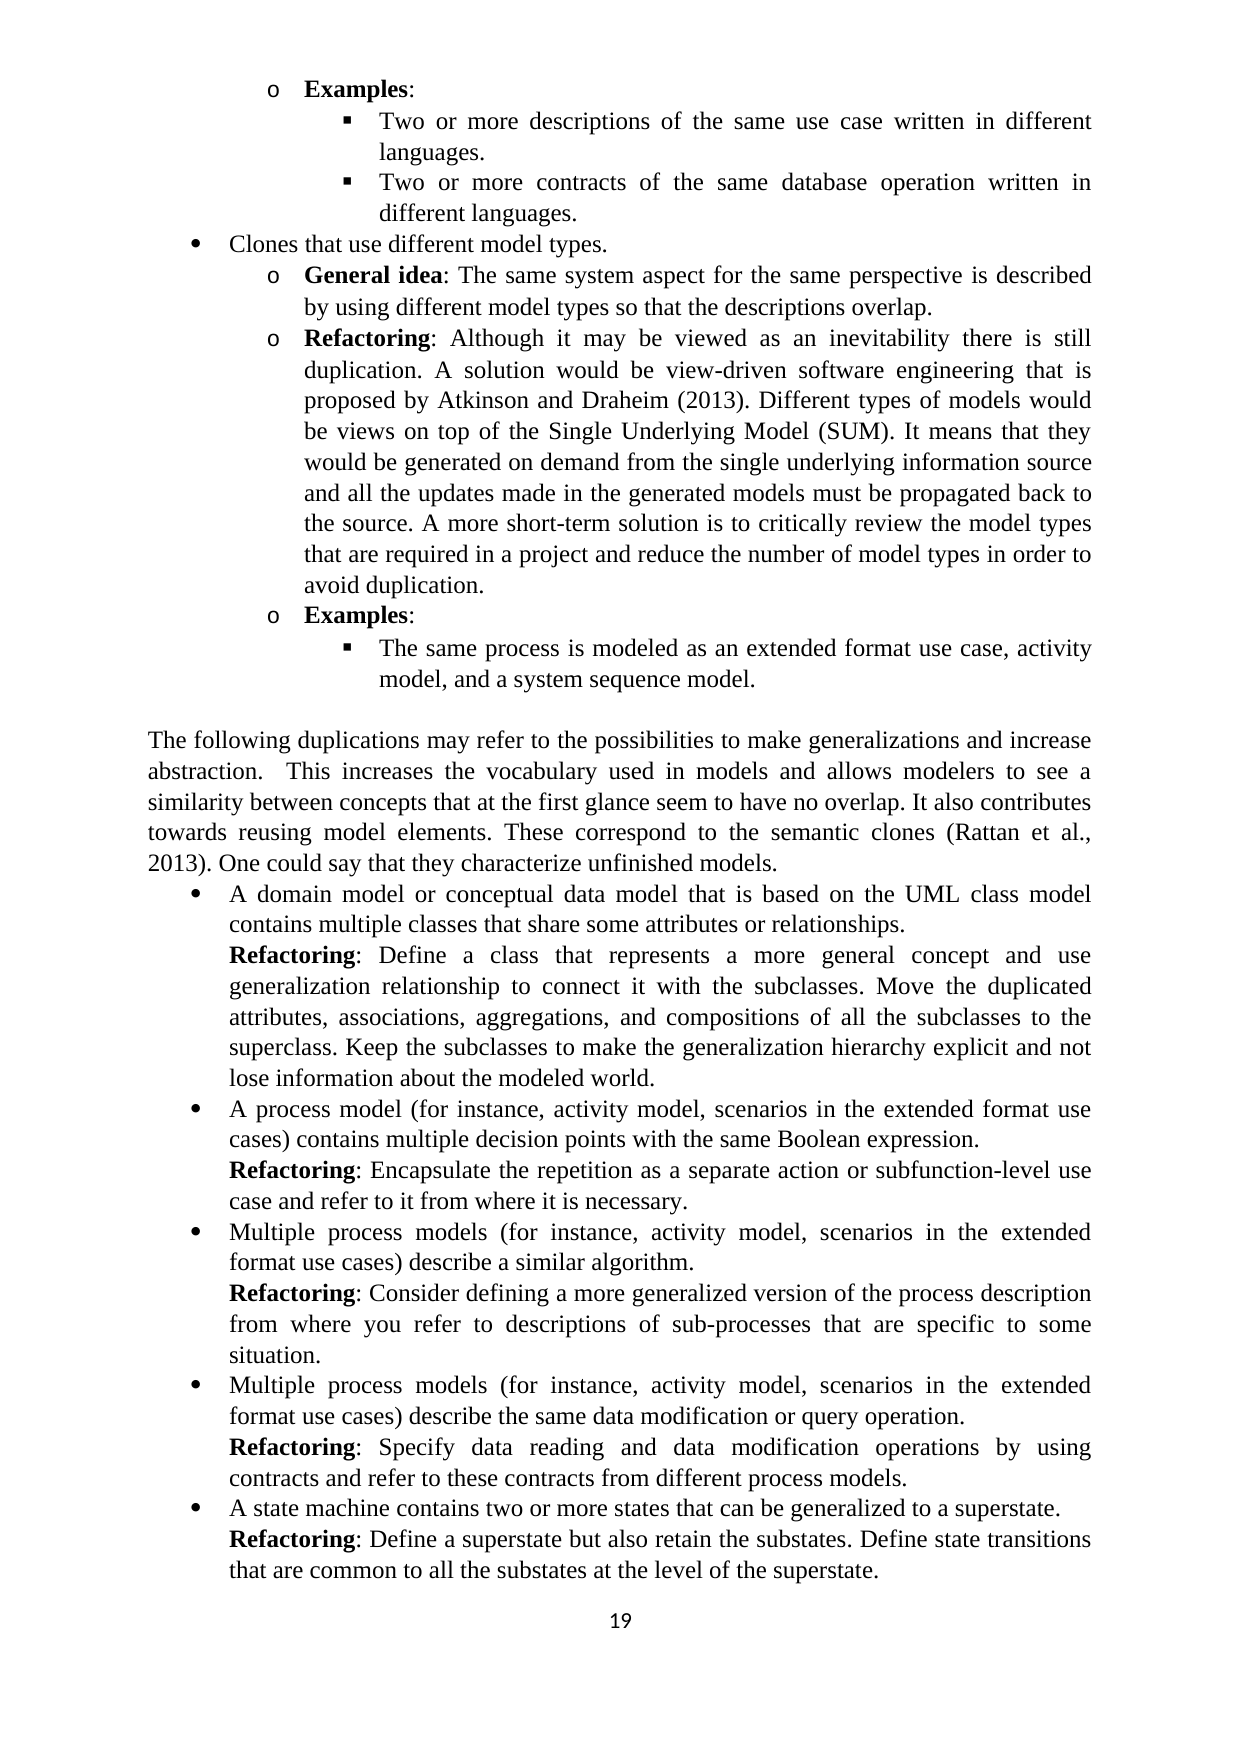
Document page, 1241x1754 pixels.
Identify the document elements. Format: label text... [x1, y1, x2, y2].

list Refactoring: Specify data reading and data modification operations by using contracts and refer to these contracts from different process models. [229, 1432, 1093, 1491]
list Examples: [266, 74, 1093, 104]
list Refactoring: Encapsulate the repetition as a separate action or subfunction-level use case and refer to it from where it is necessary. [229, 1155, 1093, 1215]
list A process model (for instance, activity model, scenarios in the extended format use cases) contains multiple decision points with the same Boolean expression. [191, 1094, 1093, 1153]
list Clones that use different model types. [191, 229, 1093, 258]
list General idea: The same system aspect for the same perspective is described by using different model types so that the descriptions overlap. [266, 260, 1093, 321]
list Refactoring: Define a class that represents a more general concept and use generalization relationship to connect it with the subclasses. Move the duplicated attributes, associations, aggregations, and compositions of all the subclasses to the superclass. Keep the subclasses to make the generalization hierarchy explicit and not lose information about the modeled world. [229, 940, 1093, 1092]
list A domain model or conceptual data model that is based on the UML class model contains multiple classes that share some attributes or relationships. [191, 879, 1093, 938]
list Multiple process models (for instance, activity model, scenarios in the extended format use cases) describe the same data modification or query operation. [191, 1370, 1093, 1430]
list Refactoring: Define a superstate but also retain the substates. Define state transitions that are common to all the substates at the level of the superstate. [229, 1524, 1093, 1583]
list Examples: [266, 601, 1093, 631]
list Refactoring: Consider defining a more generalized version of the process description from where you refer to descriptions of sub-processes that are specific to some situation. [229, 1278, 1093, 1368]
list Two or more descriptions of the same use case written in different languages. [341, 106, 1093, 166]
text The following duplications may refer to the possibilities to make generalizations and increase abstraction. This increases the vocabulary used in models and allows modelers to see a similarity between concepts that at the first glance seem to have no overlap. It also contributes towards reusing model elements. These correspond to the semantic clones (Rattan et al., 2013). One could say that they characterize unfinished models. [148, 725, 1093, 877]
list Two or more contracts of the same database operation written in different languages. [341, 167, 1093, 227]
list Multiple process models (for instance, activity model, scenarios in the extended format use cases) describe a similar algorithm. [191, 1217, 1093, 1276]
list A state machine contains two or more states that can be generalized to a superstate. [191, 1493, 1093, 1522]
list The same process is modeled as an extended format use case, activity model, and a system sequence model. [341, 633, 1093, 692]
list Refactoring: Although it may be viewed as an inevitability there is still duplication. A solution would be view-driven software engineering that is proposed by Atkinson and Draheim (2013). Different types of models would be views on top of the Single Underlying Model (SUM). It means that they would be generated on demand from the single underlying information source and all the updates made in the generated models must be propagated back to the source. A more short-term solution is to critically review the model types that are required in a project and reduce the number of model types in order to avoid duplication. [266, 323, 1093, 599]
